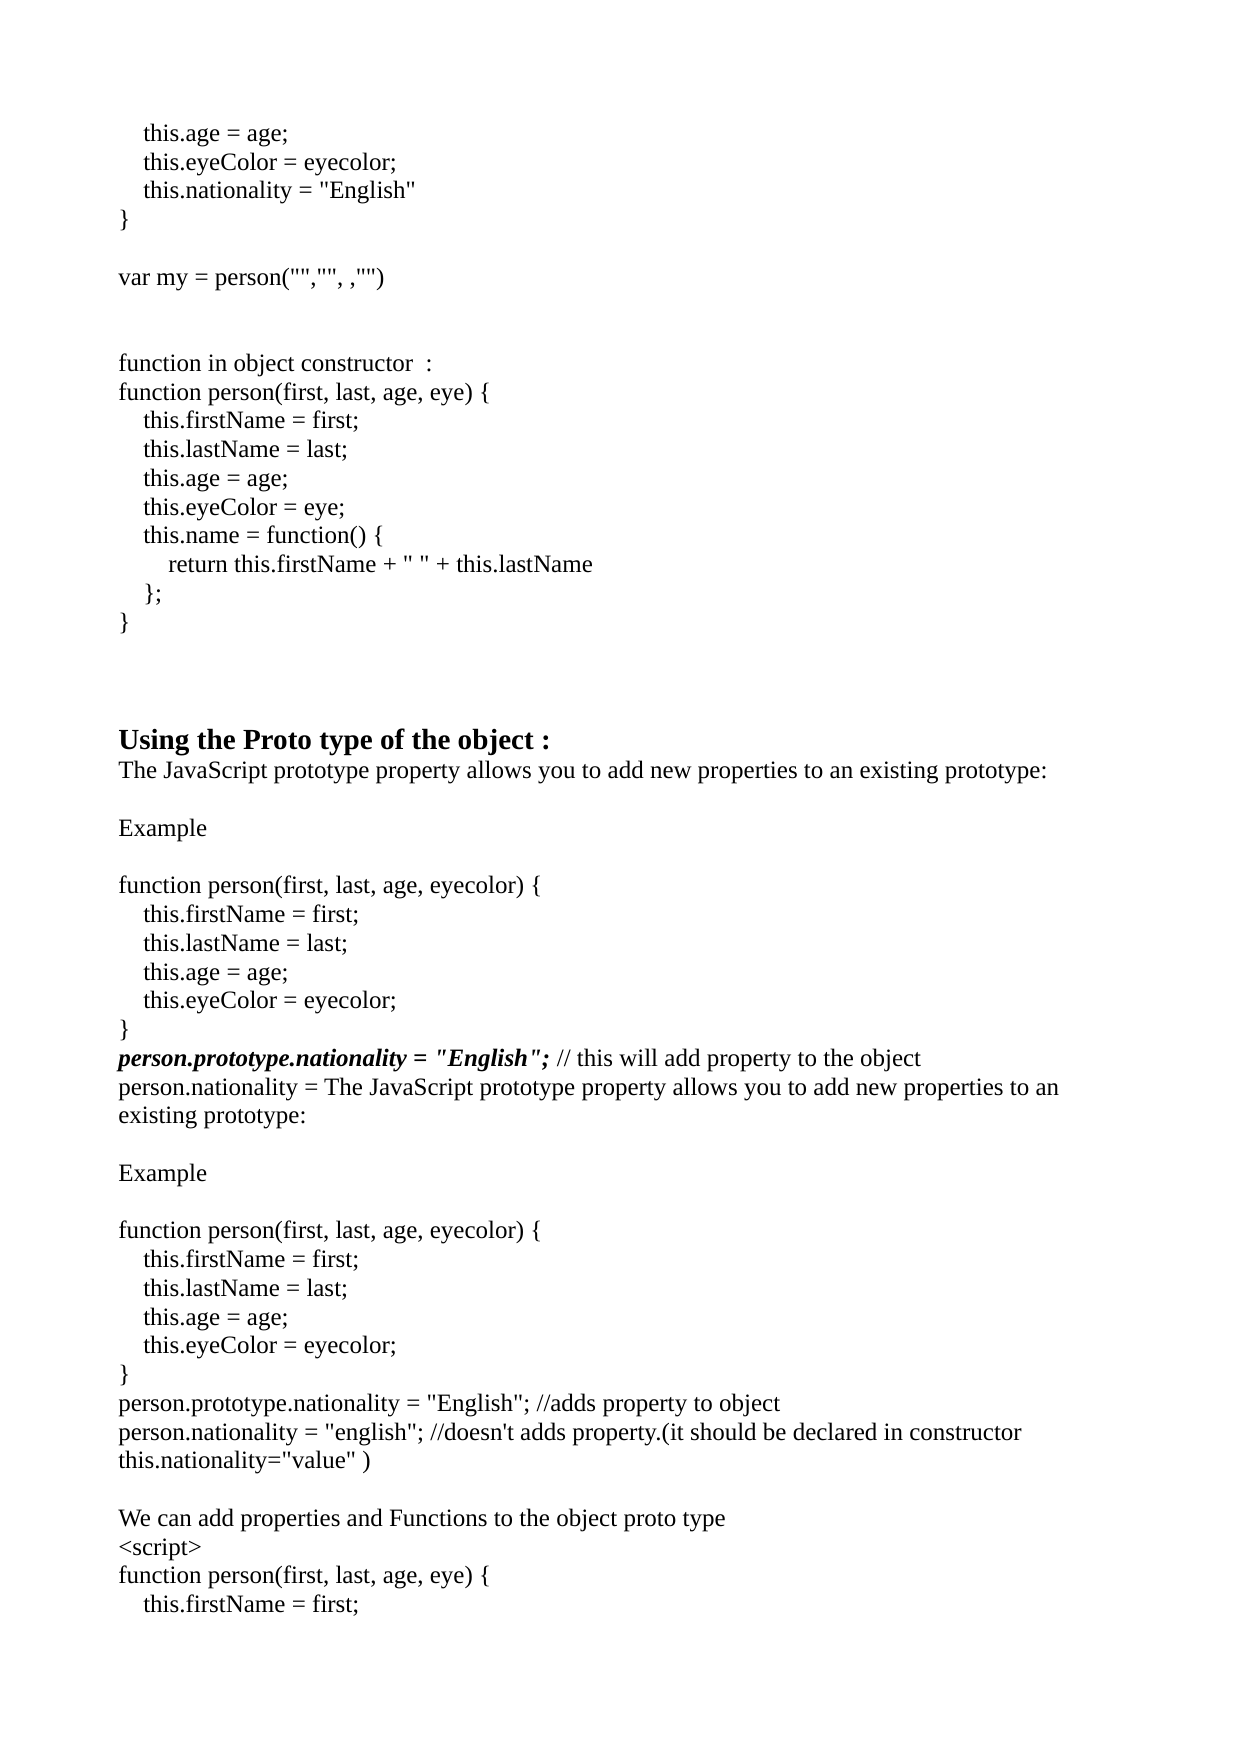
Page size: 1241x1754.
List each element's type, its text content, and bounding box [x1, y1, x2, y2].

text this.nationality = "English" [118, 176, 1122, 204]
text this.age = age; [118, 118, 1122, 147]
text function person(first, last, age, eye) { [118, 377, 1122, 406]
text this.eyeColor = eyecolor; [118, 1330, 1122, 1359]
text this.firstName = first; [118, 1244, 1122, 1273]
text this.eyeColor = eye; [118, 492, 1122, 521]
text } [118, 1359, 1122, 1388]
text person.nationality = The JavaScript prototype property allows you to add new properties to an existing prototype: [118, 1072, 1122, 1129]
text this.lastName = last; [118, 928, 1122, 957]
text this.eyeColor = eyecolor; [118, 147, 1122, 176]
text this.lastName = last; [118, 1273, 1122, 1302]
text person.prototype.nationality = "English"; //adds property to object [118, 1388, 1122, 1417]
text The JavaScript prototype property allows you to add new properties to an existing prototype: [118, 755, 1122, 784]
text }; [118, 578, 1122, 607]
text function in object constructor : [118, 348, 1122, 377]
text function person(first, last, age, eyecolor) { [118, 1215, 1122, 1244]
text Using the Proto type of the object : [118, 722, 1122, 755]
text this.firstName = first; [118, 406, 1122, 434]
text function person(first, last, age, eye) { [118, 1560, 1122, 1589]
text Example [118, 813, 1122, 842]
text this.eyeColor = eyecolor; [118, 985, 1122, 1014]
text Example [118, 1158, 1122, 1187]
text return this.firstName + " " + this.lastName [118, 549, 1122, 578]
text this.age = age; [118, 1302, 1122, 1330]
text <script> [118, 1532, 1122, 1560]
text person.nationality = "english"; //doesn't adds property.(it should be declared in constructor this.nationality="value" ) [118, 1417, 1122, 1474]
text } [118, 607, 1122, 636]
text this.lastName = last; [118, 434, 1122, 463]
text this.firstName = first; [118, 899, 1122, 928]
text var my = person("","", ,"") [118, 262, 1122, 291]
text this.firstName = first; [118, 1589, 1122, 1618]
text We can add properties and Functions to the object proto type [118, 1503, 1122, 1532]
text } [118, 1014, 1122, 1043]
text person.prototype.nationality = "English"; // this will add property to the object [118, 1043, 1122, 1072]
text function person(first, last, age, eyecolor) { [118, 870, 1122, 899]
text this.name = function() { [118, 521, 1122, 549]
text this.age = age; [118, 957, 1122, 985]
text } [118, 204, 1122, 233]
text this.age = age; [118, 463, 1122, 492]
